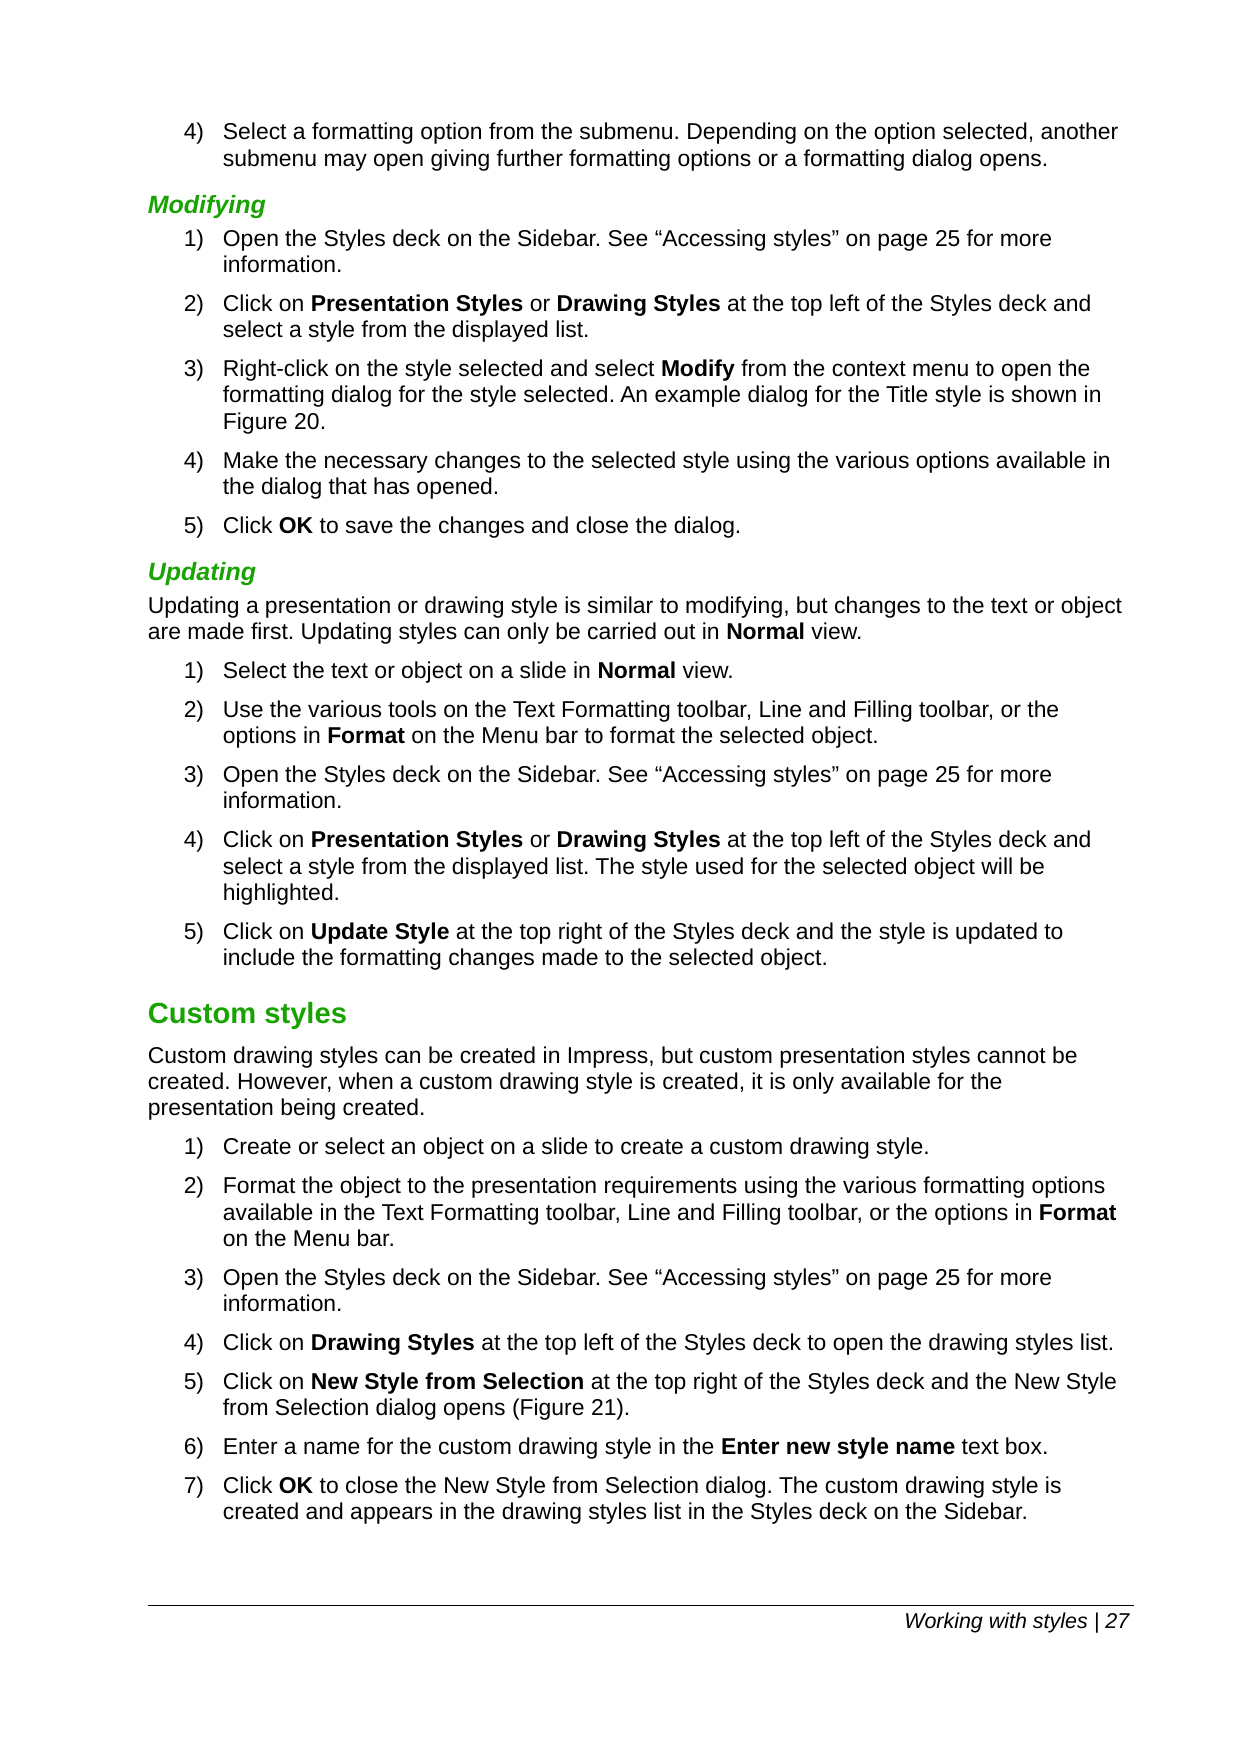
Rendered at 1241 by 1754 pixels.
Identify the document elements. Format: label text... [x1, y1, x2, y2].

list Format the object to the presentation requirements using the various formatting options available in the Text Formatting toolbar, Line and Filling toolbar, or the options in Format on the Menu bar. [204, 1172, 1134, 1251]
list Open the Styles deck on the Sidebar. See “Accessing styles” on page 25 for more information. [204, 1264, 1134, 1316]
list Click on Presentation Styles or Drawing Styles at the top left of the Styles deck and select a style from the displayed list. [204, 290, 1134, 342]
list Click OK to save the changes and close the dialog. [204, 512, 1134, 538]
text Custom drawing styles can be created in Impress, but custom presentation styles cannot be created. However, when a custom drawing style is created, it is only available for the presentation being created. [148, 1042, 1134, 1121]
list Open the Styles deck on the Sidebar. See “Accessing styles” on page 25 for more information. [204, 761, 1134, 814]
subtitle Custom styles [148, 996, 1134, 1029]
subtitle Updating [148, 557, 1134, 586]
list Click on Update Style at the top right of the Styles deck and the style is updated to include the formatting changes made to the selected object. [204, 918, 1134, 971]
list Click OK to close the New Style from Selection dialog. The custom drawing style is created and appears in the drawing styles list in the Styles deck on the Sidebar. [204, 1472, 1134, 1524]
list Select a formatting option from the submenu. Depending on the option selected, another submenu may open giving further formatting options or a formatting dialog opens. [204, 118, 1134, 171]
list Enter a name for the custom drawing style in the Enter new style name text box. [204, 1433, 1134, 1459]
list Click on Drawing Styles at the top left of the Styles deck to open the drawing styles list. [204, 1329, 1134, 1355]
list Use the various tools on the Text Formatting toolbar, Line and Filling toolbar, or the options in Format on the Menu bar to format the selected object. [204, 696, 1134, 749]
list Select the text or object on a slide in Normal view. [204, 657, 1134, 683]
list Updating a presentation or drawing style is similar to modifying, but changes to the text or object are made first. Updating styles can only be carried out in Normal view. [148, 592, 1134, 644]
list Click on Presentation Styles or Drawing Styles at the top left of the Styles deck and select a style from the displayed list. The style used for the selected object will be highlighted. [204, 826, 1134, 905]
list Make the necessary changes to the selected style using the various options available in the dialog that has opened. [204, 447, 1134, 499]
subtitle Modifying [148, 189, 1134, 218]
list Open the Styles deck on the Sidebar. See “Accessing styles” on page 25 for more information. [204, 224, 1134, 277]
list Right-click on the style selected and select Modify from the context menu to open the formatting dialog for the style selected. An example dialog for the Title style is shown in Figure 20. [204, 355, 1134, 434]
list Create or select an object on a slide to create a custom drawing style. [204, 1133, 1134, 1159]
list Click on New Style from Selection at the top right of the Styles deck and the New Style from Selection dialog opens (Figure 21). [204, 1368, 1134, 1420]
